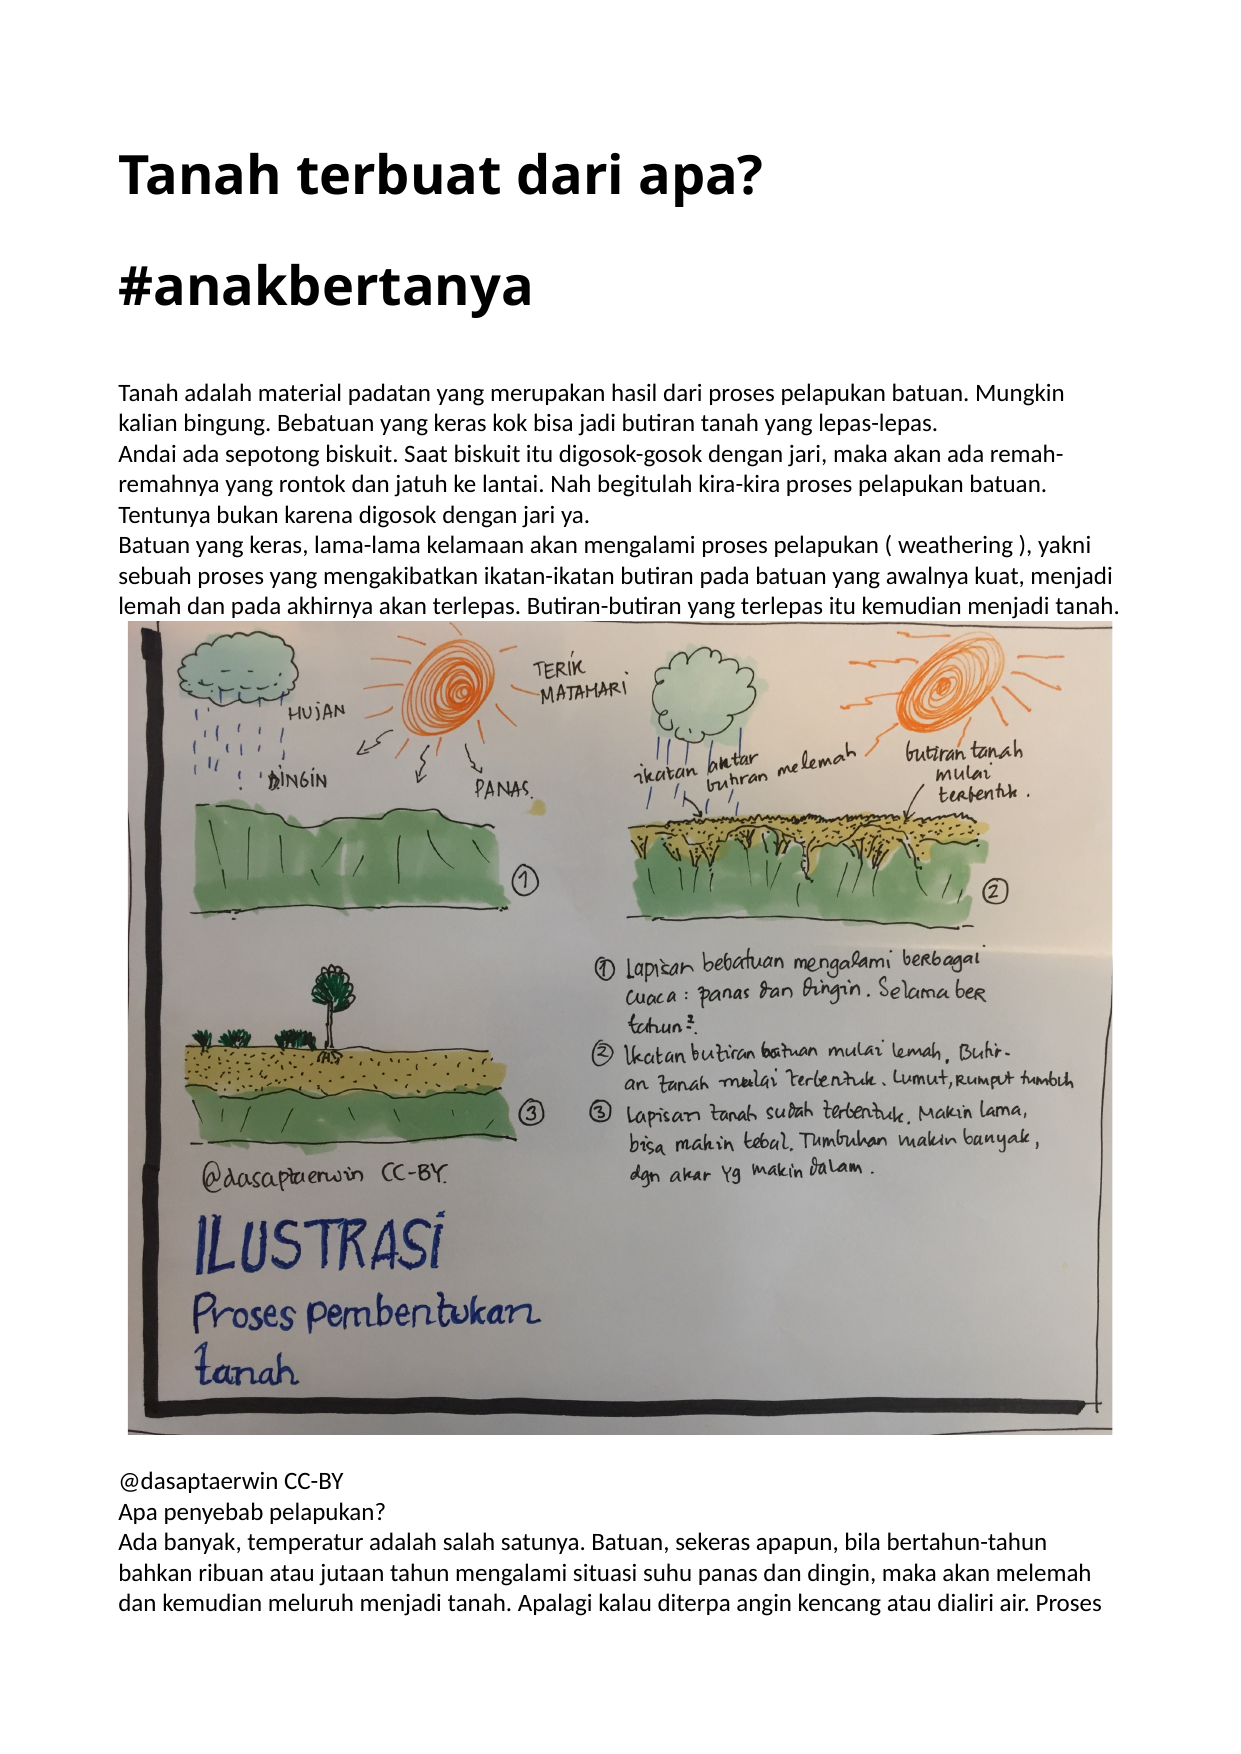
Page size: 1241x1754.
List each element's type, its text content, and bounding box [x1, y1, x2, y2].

text Tanah adalah material padatan yang merupakan hasil dari proses pelapukan batuan. Mungkin kalian bingung. Bebatuan yang keras kok bisa jadi butiran tanah yang lepas-lepas. [118, 377, 1122, 438]
text Andai ada sepotong biskuit. Saat biskuit itu digosok-gosok dengan jari, maka akan ada remah-remahnya yang rontok dan jatuh ke lantai. Nah begitulah kira-kira proses pelapukan batuan. Tentunya bukan karena digosok dengan jari ya. [118, 438, 1122, 529]
text Batuan yang keras, lama-lama kelamaan akan mengalami proses pelapukan ( weathering ), yakni sebuah proses yang mengakibatkan ikatan-ikatan butiran pada batuan yang awalnya kuat, menjadi lemah dan pada akhirnya akan terlepas. Butiran-butiran yang terlepas itu kemudian menjadi tanah. [118, 529, 1122, 621]
subtitle Tanah terbuat dari apa? #anakbertanya [118, 137, 1122, 321]
text Ada banyak, temperatur adalah salah satunya. Batuan, sekeras apapun, bila bertahun-tahun bahkan ribuan atau jutaan tahun mengalami situasi suhu panas dan dingin, maka akan melemah dan kemudian meluruh menjadi tanah. Apalagi kalau diterpa angin kencang atau dialiri air. Proses [118, 1526, 1122, 1618]
text @dasaptaerwin CC-BY [118, 1465, 1122, 1496]
text Apa penyebab pelapukan? [118, 1496, 1122, 1526]
picture [127, 621, 1113, 1435]
